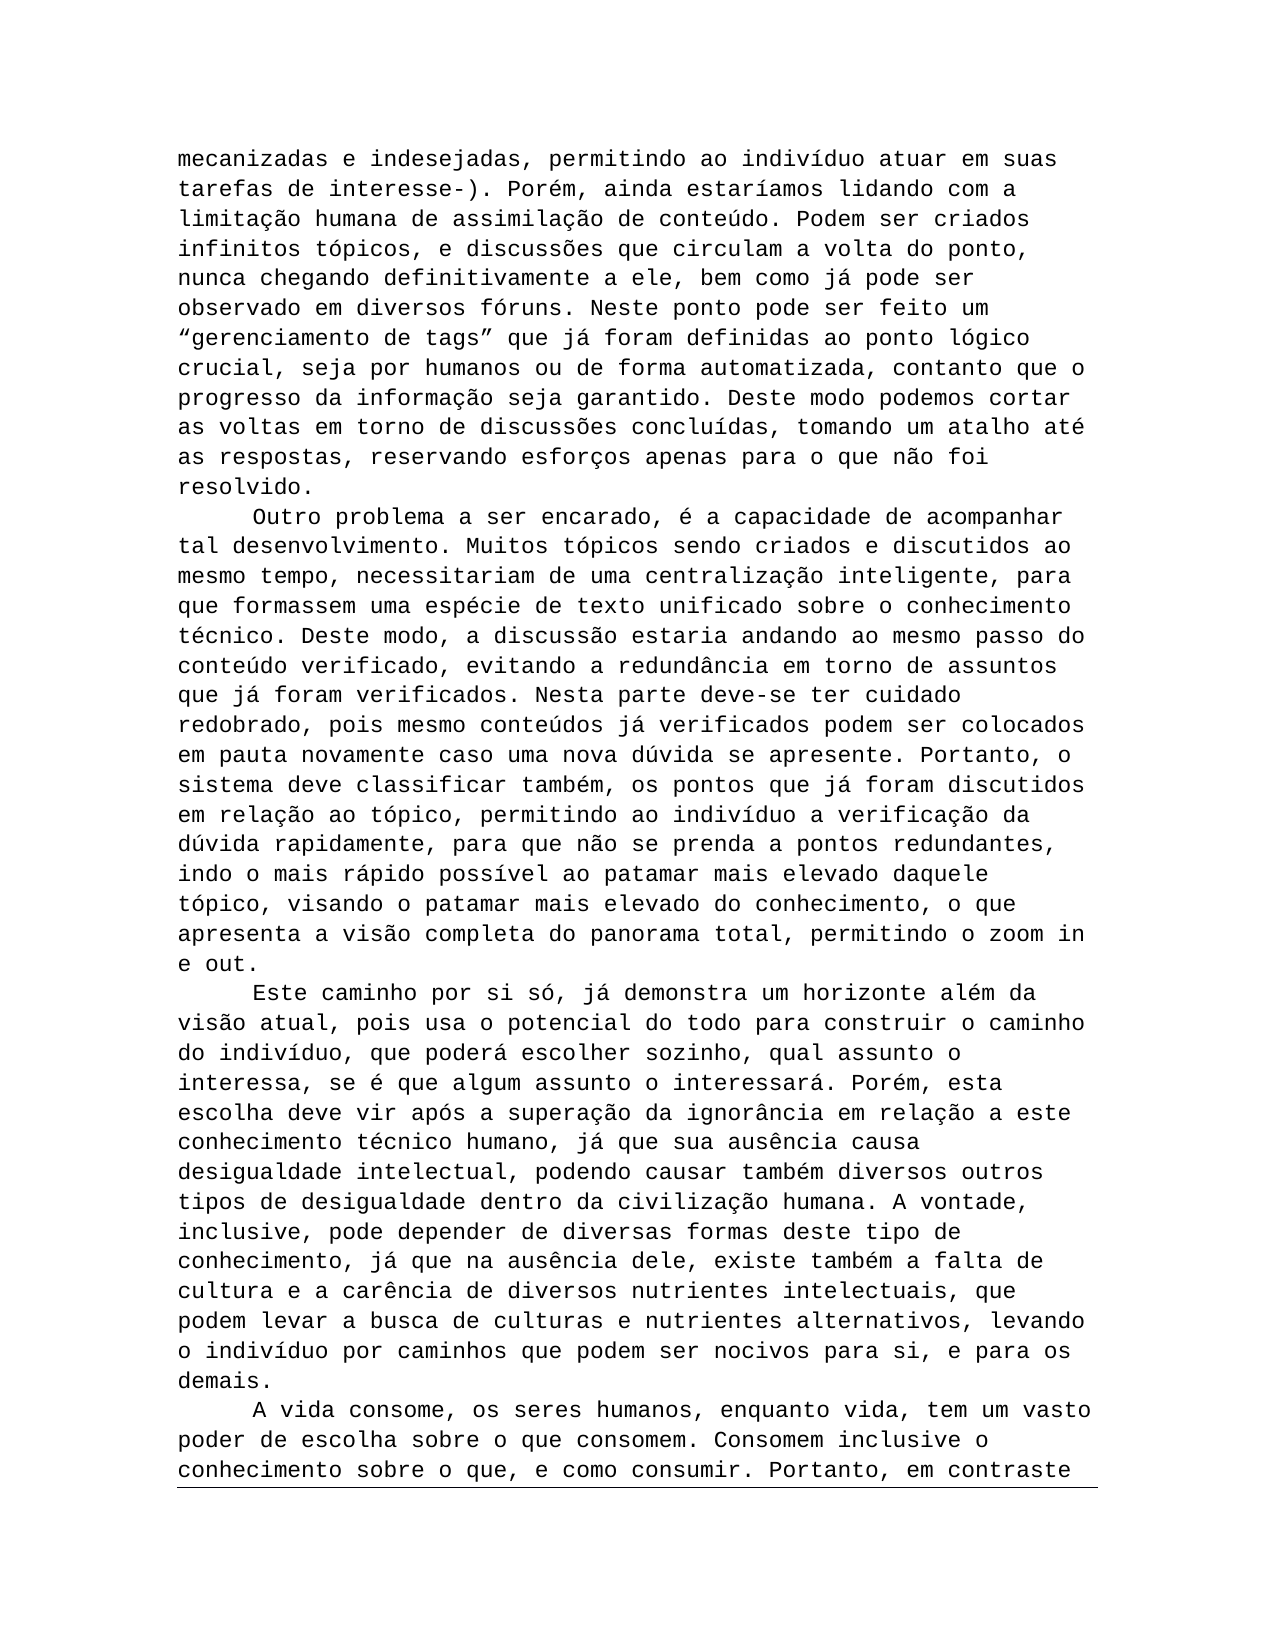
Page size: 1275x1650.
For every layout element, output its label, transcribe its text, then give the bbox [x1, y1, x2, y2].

text mecanizadas e indesejadas, permitindo ao indivíduo atuar em suas tarefas de interesse-). Porém, ainda estaríamos lidando com a limitação humana de assimilação de conteúdo. Podem ser criados infinitos tópicos, e discussões que circulam a volta do ponto, nunca chegando definitivamente a ele, bem como já pode ser observado em diversos fóruns. Neste ponto pode ser feito um “gerenciamento de tags” que já foram definidas ao ponto lógico crucial, seja por humanos ou de forma automatizada, contanto que o progresso da informação seja garantido. Deste modo podemos cortar as voltas em torno de discussões concluídas, tomando um atalho até as respostas, reservando esforços apenas para o que não foi resolvido. Outro problema a ser encarado, é a capacidade de acompanhar tal desenvolvimento. Muitos tópicos sendo criados e discutidos ao mesmo tempo, necessitariam de uma centralização inteligente, para que formassem uma espécie de texto unificado sobre o conhecimento técnico. Deste modo, a discussão estaria andando ao mesmo passo do conteúdo verificado, evitando a redundância em torno de assuntos que já foram verificados. Nesta parte deve-se ter cuidado redobrado, pois mesmo conteúdos já verificados podem ser colocados em pauta novamente caso uma nova dúvida se apresente. Portanto, o sistema deve classificar também, os pontos que já foram discutidos em relação ao tópico, permitindo ao indivíduo a verificação da dúvida rapidamente, para que não se prenda a pontos redundantes, indo o mais rápido possível ao patamar mais elevado daquele tópico, visando o patamar mais elevado do conhecimento, o que apresenta a visão completa do panorama total, permitindo o zoom in e out. Este caminho por si só, já demonstra um horizonte além da visão atual, pois usa o potencial do todo para construir o caminho do indivíduo, que poderá escolher sozinho, qual assunto o interessa, se é que algum assunto o interessará. Porém, esta escolha deve vir após a superação da ignorância em relação a este conhecimento técnico humano, já que sua ausência causa desigualdade intelectual, podendo causar também diversos outros tipos de desigualdade dentro da civilização humana. A vontade, inclusive, pode depender de diversas formas deste tipo de conhecimento, já que na ausência dele, existe também a falta de cultura e a carência de diversos nutrientes intelectuais, que podem levar a busca de culturas e nutrientes alternativos, levando o indivíduo por caminhos que podem ser nocivos para si, e para os demais. A vida consome, os seres humanos, enquanto vida, tem um vasto poder de escolha sobre o que consomem. Consomem inclusive o conhecimento sobre o que, e como consumir. Portanto, em contraste [177, 148, 1098, 1487]
